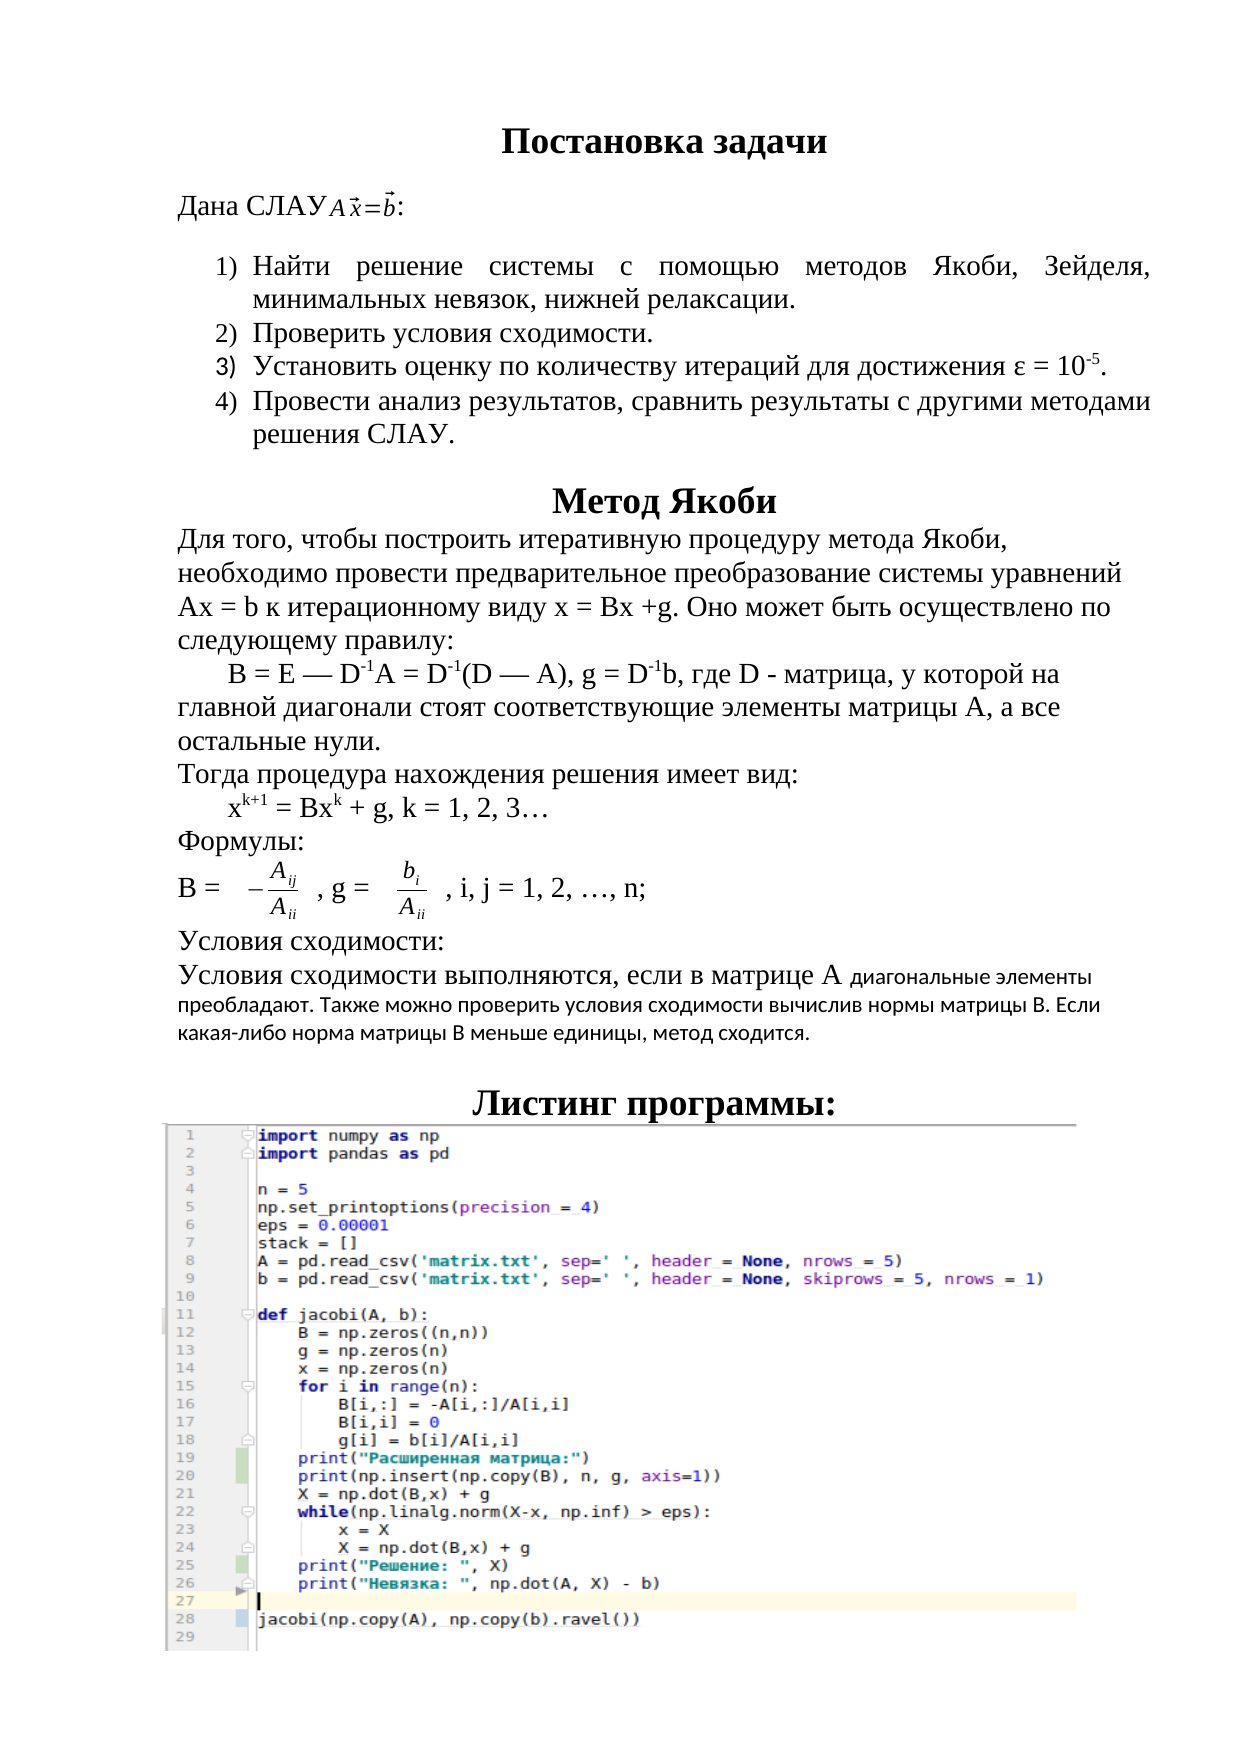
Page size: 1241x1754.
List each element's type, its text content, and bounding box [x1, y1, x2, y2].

text Условия сходимости: [177, 923, 1152, 957]
text Формулы: [177, 823, 1152, 857]
list Проверить условия сходимости. [215, 315, 1152, 348]
text Дана СЛАУ: [177, 188, 1152, 222]
picture [161, 1123, 1077, 1651]
text B = , g = , i, j = 1, 2, …, n; [177, 857, 1152, 923]
text Постановка задачи [177, 118, 1152, 161]
text Для того, чтобы построить итеративную процедуру метода Якоби, необходимо провести предварительное преобразование системы уравнений Ax = b к итерационному виду x = Bx +g. Оно может быть осуществлено по следующему правилу: [177, 522, 1152, 656]
text xk+1 = Bxk + g, k = 1, 2, 3… [177, 790, 1152, 823]
list Провести анализ результатов, сравнить результаты с другими методами решения СЛАУ. [215, 383, 1152, 450]
text Тогда процедура нахождения решения имеет вид: [177, 756, 1152, 790]
text Метод Якоби [177, 478, 1152, 522]
text Листинг программы: [398, 1080, 1152, 1123]
text B = E — D-1A = D-1(D — A), g = D-1b, где D - матрица, у которой на главной диагонали стоят соответствующие элементы матрицы А, а все остальные нули. [177, 656, 1152, 756]
list Установить оценку по количеству итераций для достижения ε = 10-5. [215, 348, 1152, 383]
text Условия сходимости выполняются, если в матрице A диагональные элементы преобладают. Также можно проверить условия сходимости вычислив нормы матрицы B. Если какая-либо норма матрицы B меньше единицы, метод сходится. [177, 957, 1152, 1046]
list Найти решение системы с помощью методов Якоби, Зейделя, минимальных невязок, нижней релаксации. [215, 248, 1152, 315]
